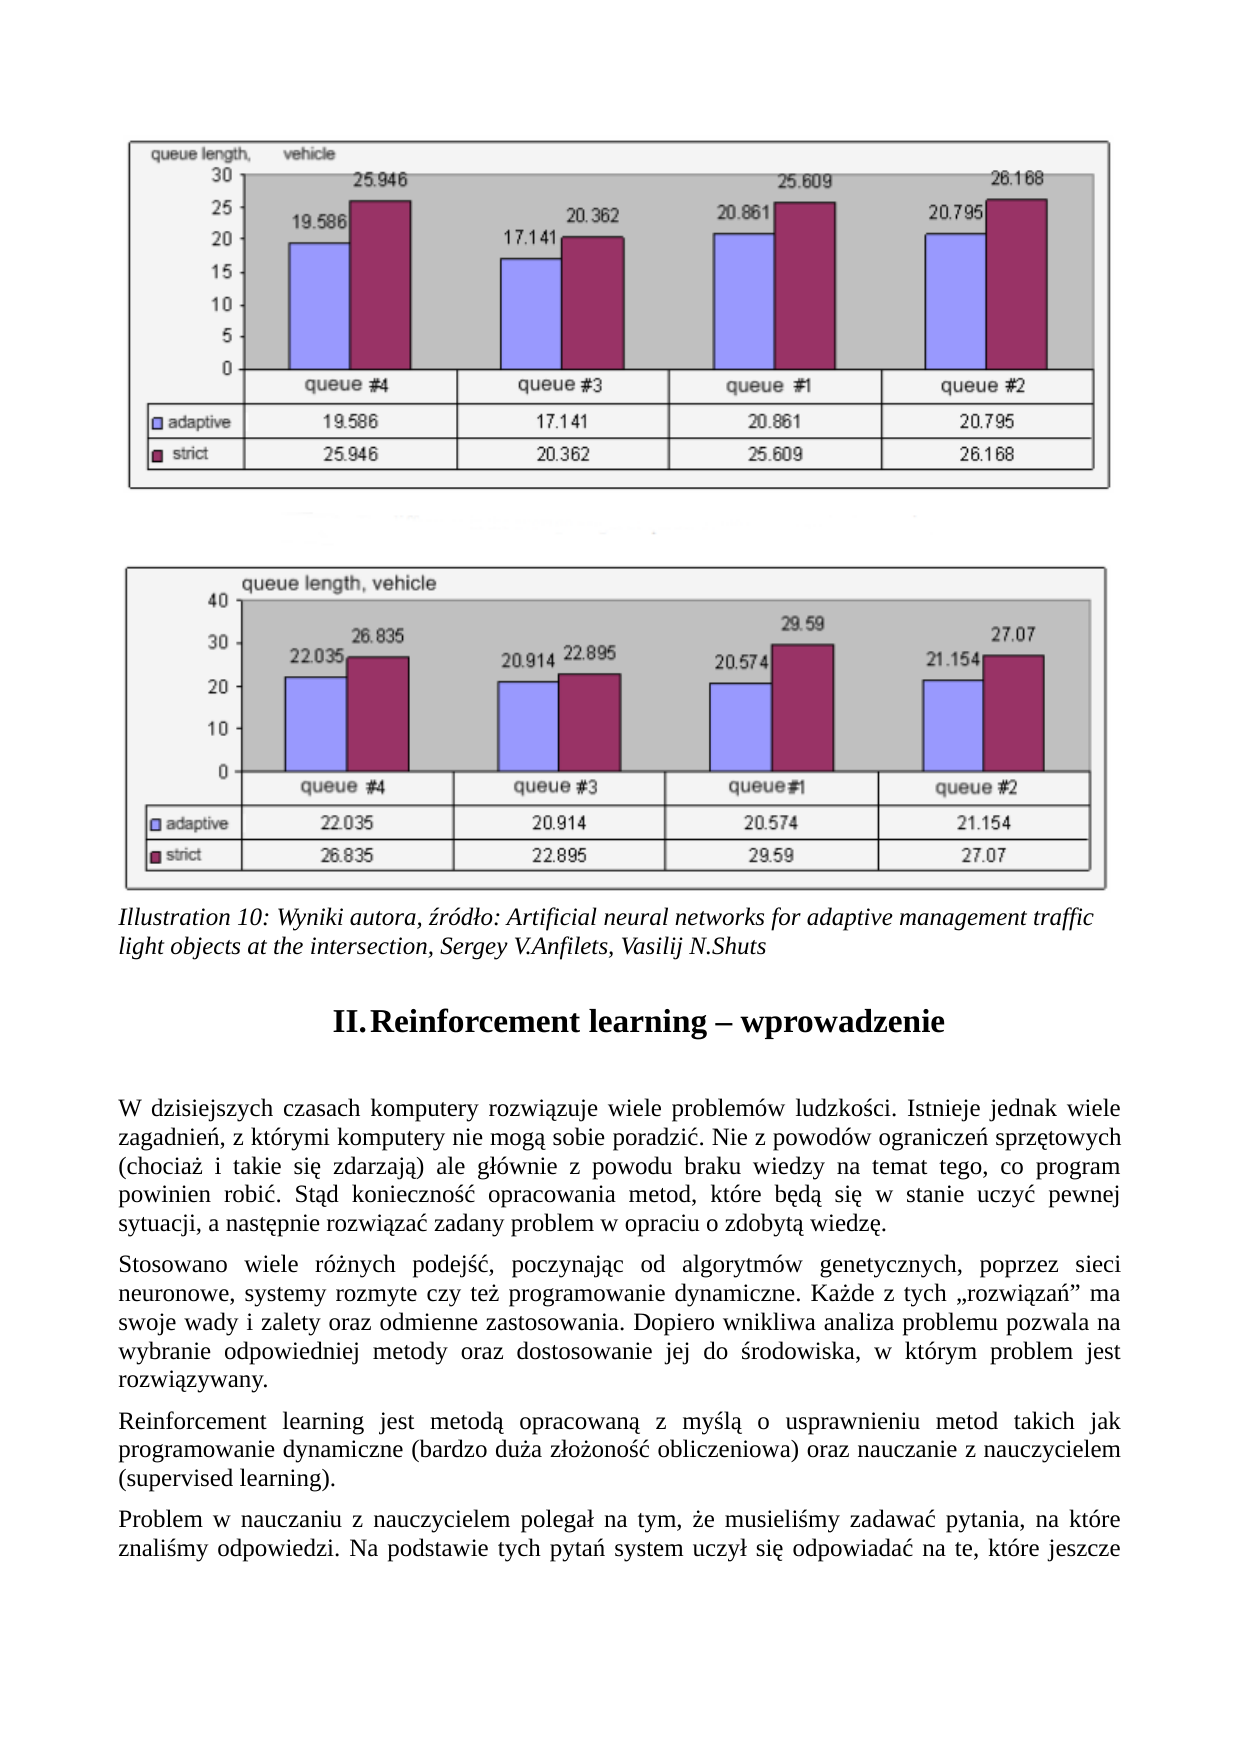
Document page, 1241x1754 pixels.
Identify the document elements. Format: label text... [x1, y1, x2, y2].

list Reinforcement learning jest metodą opracowaną z myślą o usprawnieniu metod takich jak programowanie dynamiczne (bardzo duża złożoność obliczeniowa) oraz nauczanie z nauczycielem (supervised learning). [118, 1406, 1122, 1492]
list Reinforcement learning – wprowadzenie [156, 1001, 1122, 1039]
list Problem w nauczaniu z nauczycielem polegał na tym, że musieliśmy zadawać pytania, na które znaliśmy odpowiedzi. Na podstawie tych pytań system uczył się odpowiadać na te, które jeszcze [118, 1504, 1122, 1562]
text Illustration 10: Wyniki autora, źródło: Artificial neural networks for adaptive management traffic light objects at the intersection, Sergey V.Anfilets, Vasilij N.Shuts [118, 903, 1122, 960]
list Stosowano wiele różnych podejść, poczynając od algorytmów genetycznych, poprzez sieci neuronowe, systemy rozmyte czy też programowanie dynamiczne. Każde z tych „rozwiązań” ma swoje wady i zalety oraz odmienne zastosowania. Dopiero wnikliwa analiza problemu pozwala na wybranie odpowiedniej metody oraz dostosowanie jej do środowiska, w którym problem jest rozwiązywany. [118, 1249, 1122, 1393]
picture [118, 130, 1123, 903]
list W dzisiejszych czasach komputery rozwiązuje wiele problemów ludzkości. Istnieje jednak wiele zagadnień, z którymi komputery nie mogą sobie poradzić. Nie z powodów ograniczeń sprzętowych (chociaż i takie się zdarzają) ale głównie z powodu braku wiedzy na temat tego, co program powinien robić. Stąd konieczność opracowania metod, które będą się w stanie uczyć pewnej sytuacji, a następnie rozwiązać zadany problem w opraciu o zdobytą wiedzę. [118, 1093, 1122, 1237]
